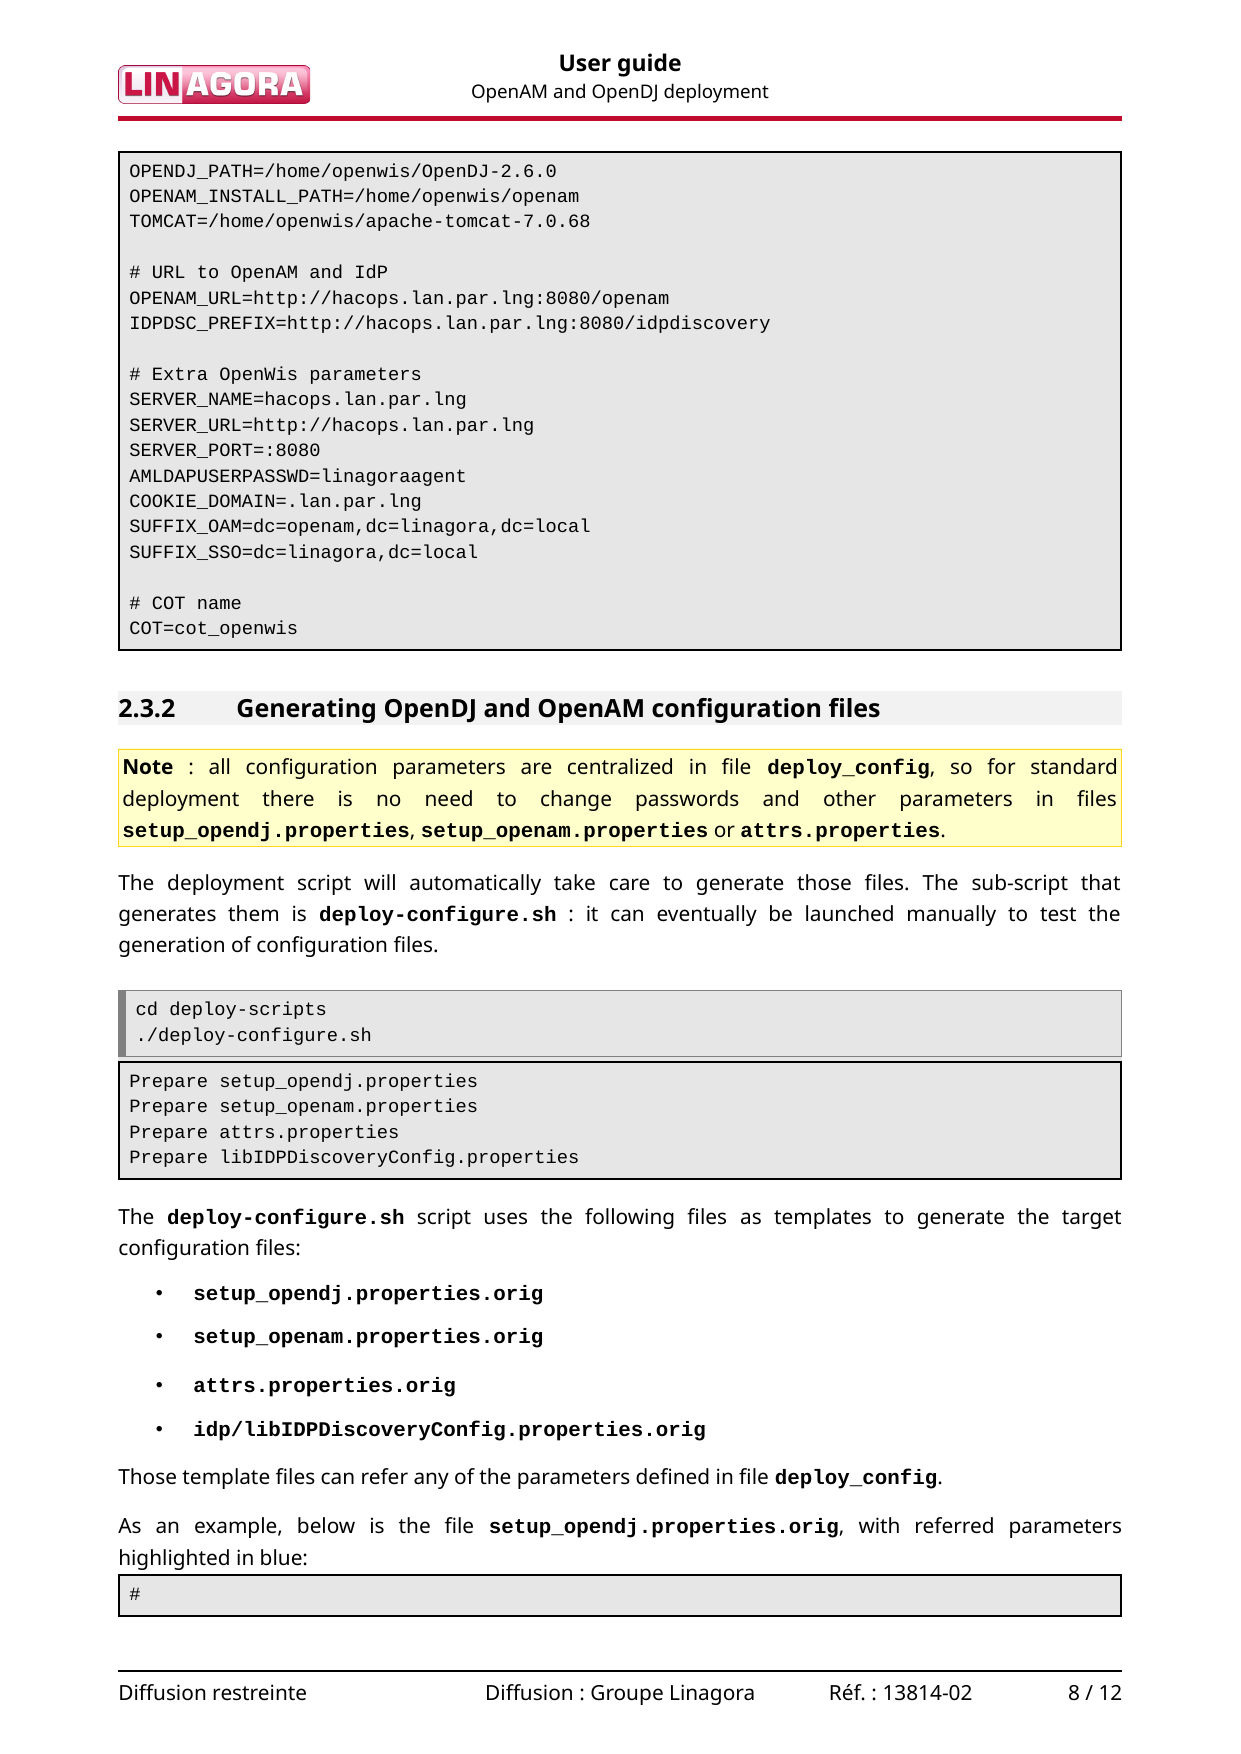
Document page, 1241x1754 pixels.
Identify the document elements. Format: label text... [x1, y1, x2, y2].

text SERVER_URL=http://hacops.lan.par.lng [120, 405, 1120, 430]
text # COT name [120, 583, 1120, 608]
text OPENDJ_PATH=/home/openwis/OpenDJ-2.6.0 [120, 153, 1120, 176]
text COOKIE_DOMAIN=.lan.par.lng [120, 481, 1120, 506]
text Note : all configuration parameters are centralized in file deploy_config, so for standard deployment there is no need to change passwords and other parameters in files setup_opendj.properties, setup_openam.properties or attrs.properties. [119, 750, 1121, 846]
picture [118, 65, 311, 104]
text Prepare setup_opendj.properties [120, 1063, 1120, 1086]
text # [120, 1576, 1120, 1615]
text AMLDAPUSERPASSWD=linagoraagent [120, 456, 1120, 481]
list attrs.properties.orig [156, 1370, 1122, 1398]
text # URL to OpenAM and IdP [120, 252, 1120, 278]
text ./deploy-configure.sh [126, 1016, 1121, 1056]
text cd deploy-scripts [126, 991, 1121, 1016]
text SERVER_NAME=hacops.lan.par.lng [120, 379, 1120, 405]
text OPENAM_INSTALL_PATH=/home/openwis/openam [120, 176, 1120, 201]
text Prepare attrs.properties Prepare libIDPDiscoveryConfig.properties [120, 1112, 1120, 1178]
text COT=cot_openwis [120, 608, 1120, 649]
text IDPDSC_PREFIX=http://hacops.lan.par.lng:8080/idpdiscovery [120, 303, 1120, 328]
text # Extra OpenWis parameters [120, 354, 1120, 379]
list idp/libIDPDiscoveryConfig.properties.orig [156, 1419, 1122, 1442]
text Prepare setup_openam.properties [120, 1086, 1120, 1112]
text As an example, below is the file setup_opendj.properties.orig, with referred parameters highlighted in blue: [118, 1512, 1122, 1571]
subtitle Generating OpenDJ and OpenAM configuration files [118, 691, 1122, 725]
text SUFFIX_OAM=dc=openam,dc=linagora,dc=local [120, 506, 1120, 532]
text OPENAM_URL=http://hacops.lan.par.lng:8080/openam [120, 278, 1120, 303]
text The deployment script will automatically take care to generate those files. The sub-script that generates them is deploy-configure.sh : it can eventually be launched manually to test the generation of configuration files. [118, 868, 1122, 959]
list setup_opendj.properties.orig [156, 1282, 1122, 1306]
text SUFFIX_SSO=dc=linagora,dc=local [120, 532, 1120, 557]
list setup_openam.properties.orig [156, 1326, 1122, 1350]
text TOMCAT=/home/openwis/apache-tomcat-7.0.68 [120, 201, 1120, 227]
text SERVER_PORT=:8080 [120, 430, 1120, 456]
text The deploy-configure.sh script uses the following files as templates to generate the target configuration files: [118, 1202, 1122, 1262]
text Those template files can refer any of the parameters defined in file deploy_config. [118, 1462, 1122, 1491]
